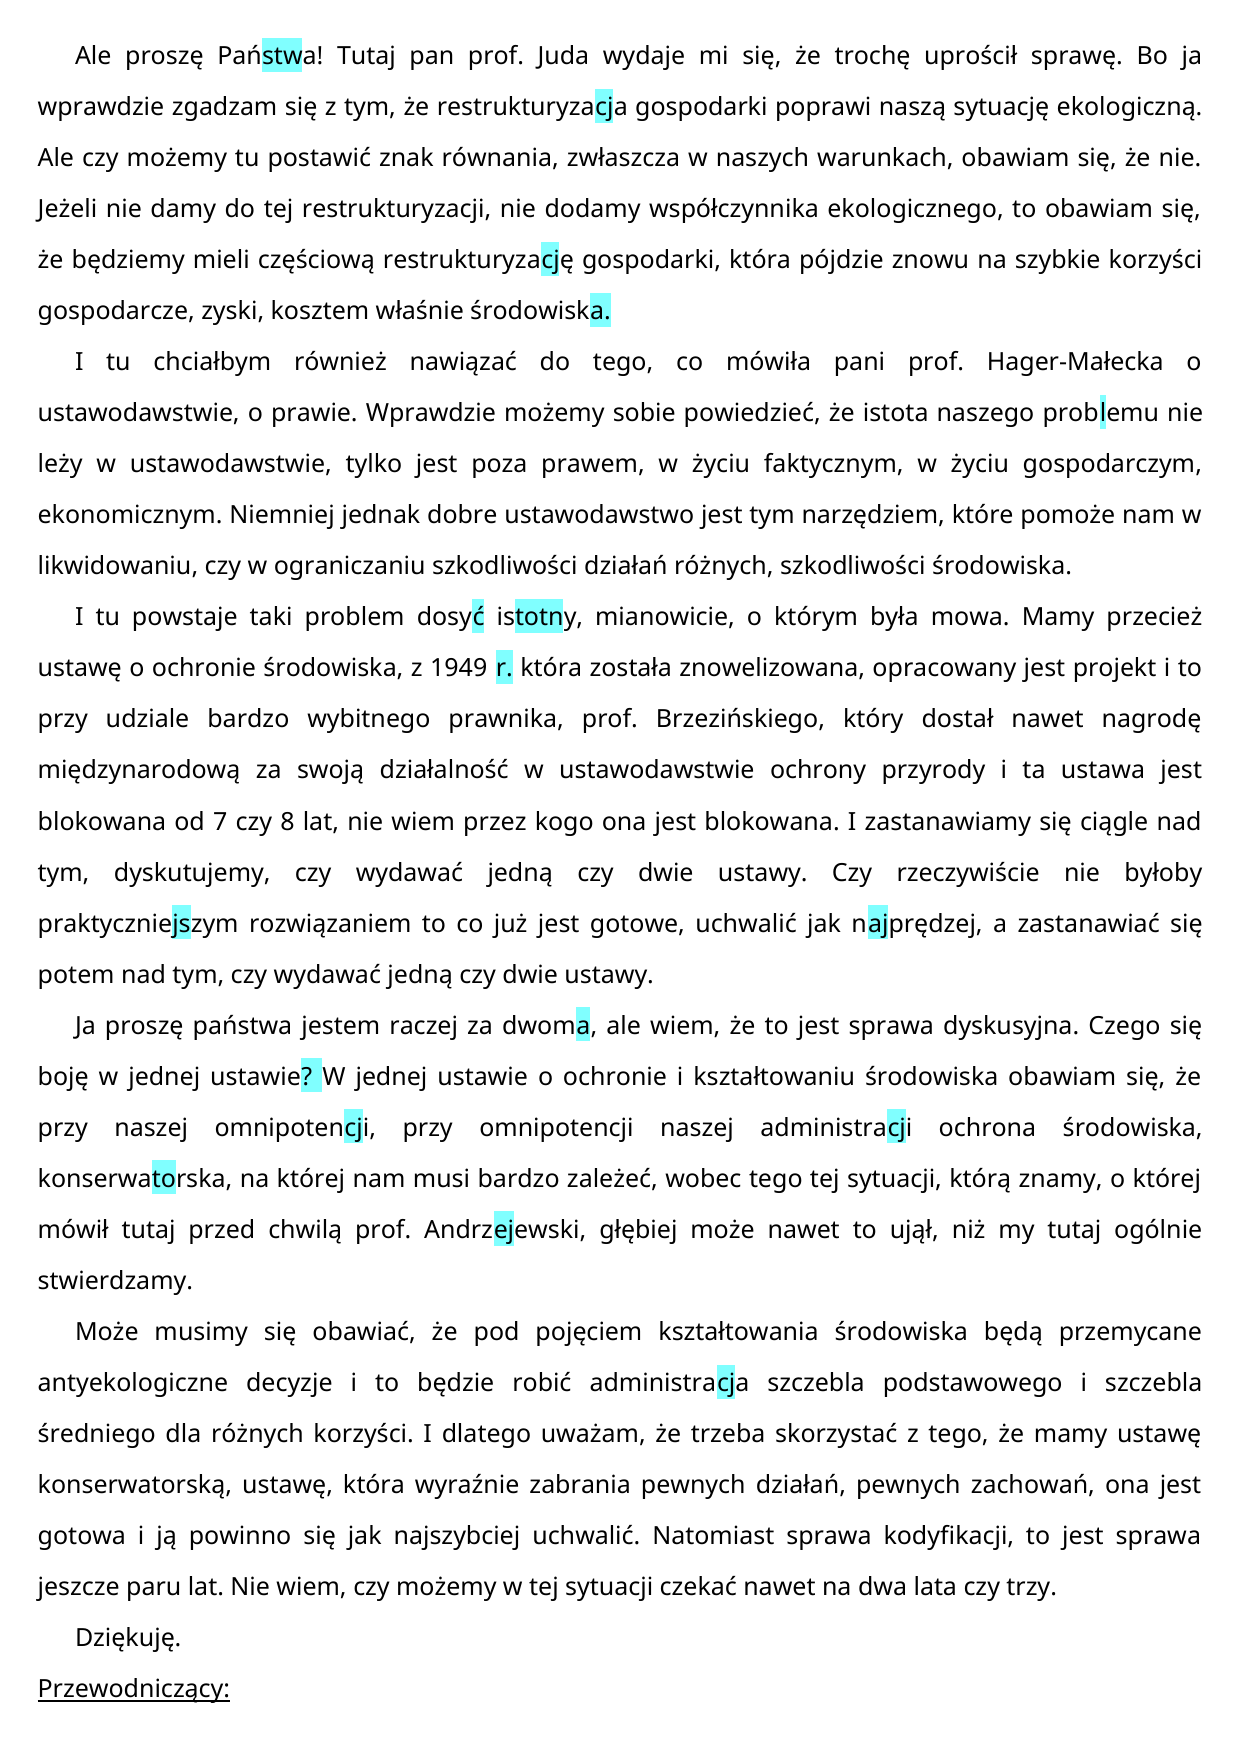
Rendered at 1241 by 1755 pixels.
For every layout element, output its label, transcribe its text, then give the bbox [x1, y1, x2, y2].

text Przewodniczący: [37, 1671, 1203, 1705]
text Ale proszę Państwa! Tutaj pan prof. Juda wydaje mi się, że trochę uprościł sprawę. Bo ja wprawdzie zgadzam się z tym, że restrukturyzacja gospodarki poprawi naszą sytuację ekologiczną. Ale czy możemy tu postawić znak równania, zwłaszcza w naszych warunkach, obawiam się, że nie. Jeżeli nie damy do tej restrukturyzacji, nie dodamy współczynnika ekologicznego, to obawiam się, że będziemy mieli częściową restrukturyzację gospodarki, która pójdzie znowu na szybkie korzyści gospodarcze, zyski, kosztem właśnie środowiska. [37, 37, 1203, 327]
text Może musimy się obawiać, że pod pojęciem kształtowania środowiska będą przemycane antyekologiczne decyzje i to będzie robić administracja szczebla podstawowego i szczebla średniego dla różnych korzyści. I dlatego uważam, że trzeba skorzystać z tego, że mamy ustawę konserwatorską, ustawę, która wyraźnie zabrania pewnych działań, pewnych zachowań, ona jest gotowa i ją powinno się jak najszybciej uchwalić. Natomiast sprawa kodyfikacji, to jest sprawa jeszcze paru lat. Nie wiem, czy możemy w tej sytuacji czekać nawet na dwa lata czy trzy. [37, 1313, 1203, 1603]
text I tu powstaje taki problem dosyć istotny, mianowicie, o którym była mowa. Mamy przecież ustawę o ochronie środowiska, z 1949 r. która została znowelizowana, opracowany jest projekt i to przy udziale bardzo wybitnego prawnika, prof. Brzezińskiego, który dostał nawet nagrodę międzynarodową za swoją działalność w ustawodawstwie ochrony przyrody i ta ustawa jest blokowana od 7 czy 8 lat, nie wiem przez kogo ona jest blokowana. I zastanawiamy się ciągle nad tym, dyskutujemy, czy wydawać jedną czy dwie ustawy. Czy rzeczywiście nie byłoby praktyczniejszym rozwiązaniem to co już jest gotowe, uchwalić jak najprędzej, a zastanawiać się potem nad tym, czy wydawać jedną czy dwie ustawy. [37, 599, 1203, 990]
text Ja proszę państwa jestem raczej za dwoma, ale wiem, że to jest sprawa dyskusyjna. Czego się boję w jednej ustawie? W jednej ustawie o ochronie i kształtowaniu środowiska obawiam się, że przy naszej omnipotencji, przy omnipotencji naszej administracji ochrona środowiska, konserwatorska, na której nam musi bardzo zależeć, wobec tego tej sytuacji, którą znamy, o której mówił tutaj przed chwilą prof. Andrzejewski, głębiej może nawet to ujął, niż my tutaj ogólnie stwierdzamy. [37, 1007, 1203, 1297]
text Dziękuję. [37, 1620, 1203, 1654]
text I tu chciałbym również nawiązać do tego, co mówiła pani prof. Hager-Małecka o ustawodawstwie, o prawie. Wprawdzie możemy sobie powiedzieć, że istota naszego problemu nie leży w ustawodawstwie, tylko jest poza prawem, w życiu faktycznym, w życiu gospodarczym, ekonomicznym. Niemniej jednak dobre ustawodawstwo jest tym narzędziem, które pomoże nam w likwidowaniu, czy w ograniczaniu szkodliwości działań różnych, szkodliwości środowiska. [37, 344, 1203, 582]
